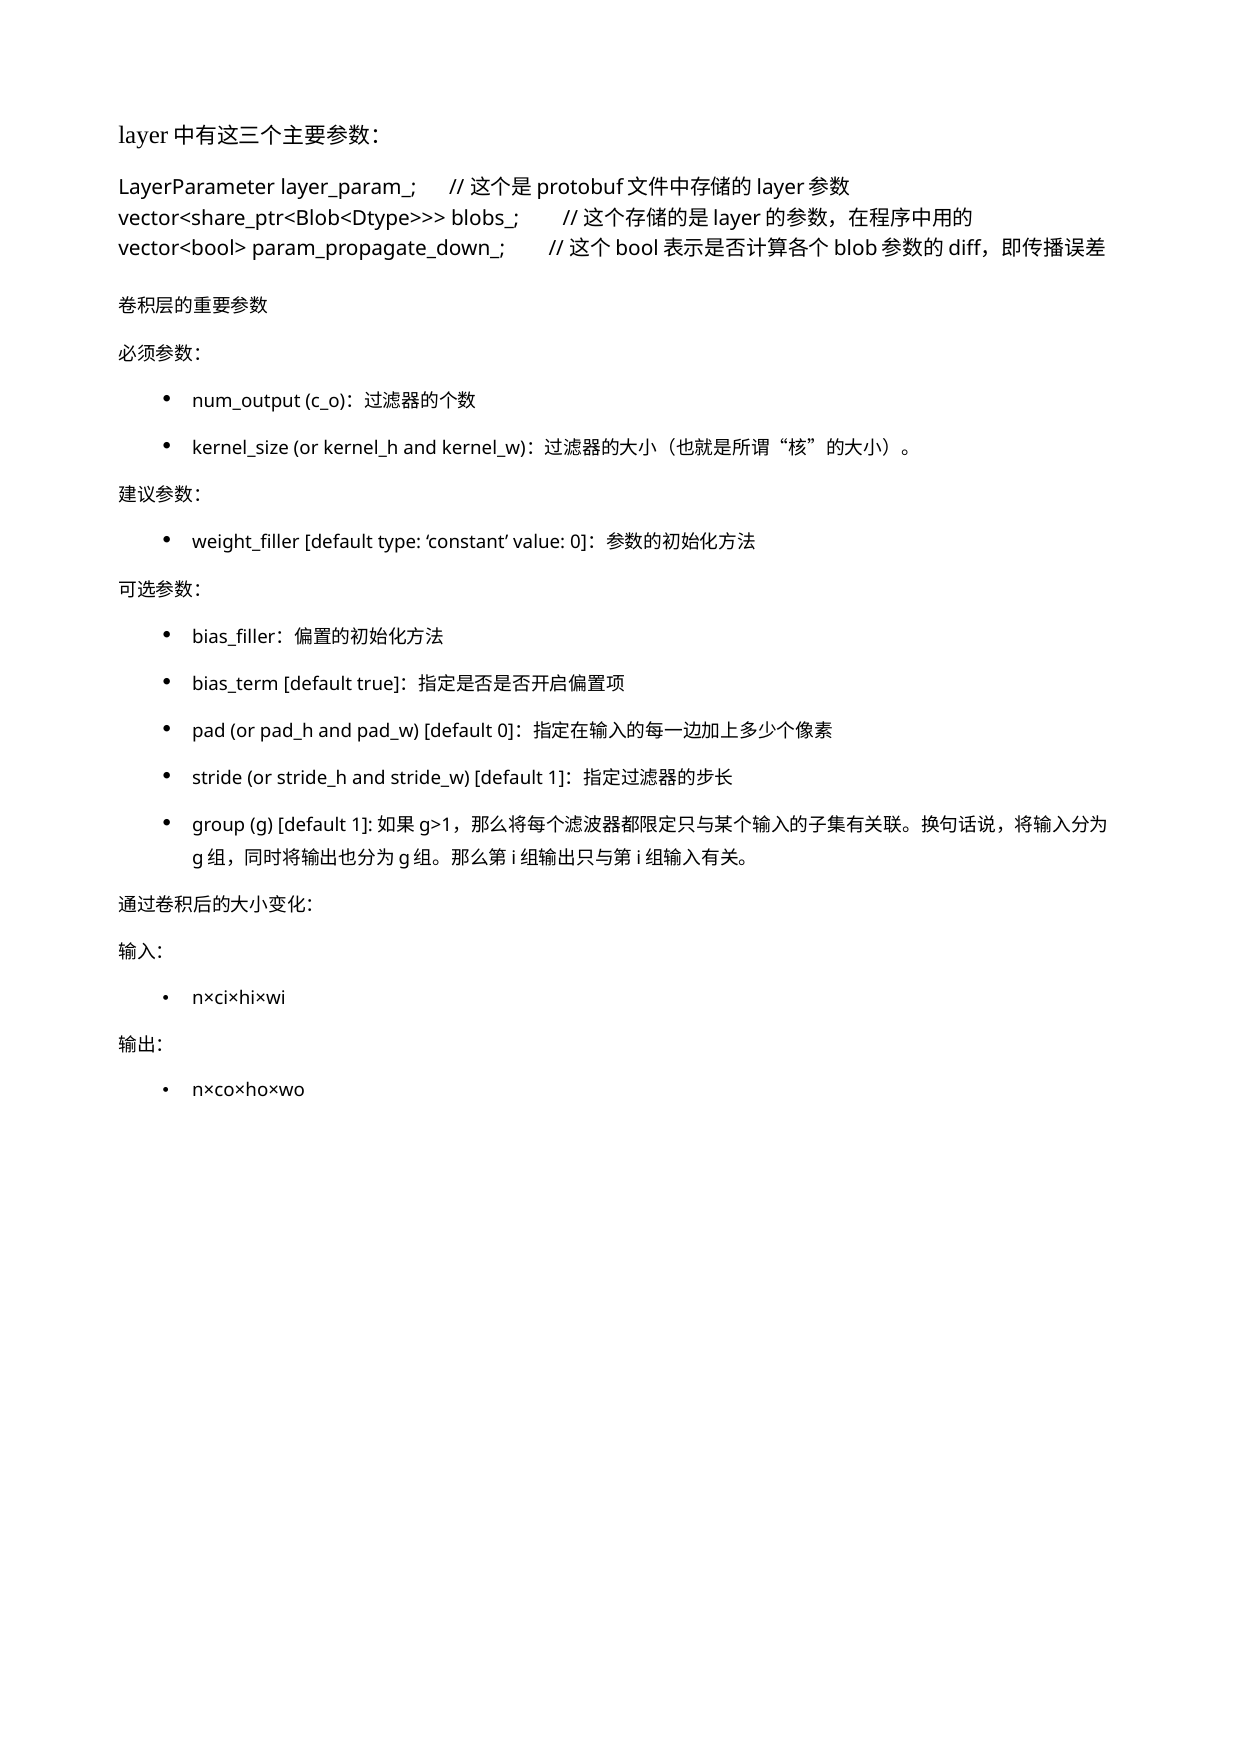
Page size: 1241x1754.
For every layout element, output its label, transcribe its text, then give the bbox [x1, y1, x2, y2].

text LayerParameter layer_param_; // 这个是protobuf文件中存储的layer参数 [118, 171, 1122, 201]
list kernel_size (or kernel_h and kernel_w)：过滤器的大小（也就是所谓“核”的大小）。 [162, 433, 1122, 460]
list stride (or stride_h and stride_w) [default 1]：指定过滤器的步长 [162, 763, 1122, 790]
list bias_filler：偏置的初始化方法 [162, 621, 1122, 648]
text 建议参数： [118, 480, 1122, 507]
list weight_filler [default type: ‘constant’ value: 0]：参数的初始化方法 [162, 527, 1122, 554]
list num_output (c_o)：过滤器的个数 [162, 385, 1122, 413]
list n×ci×hi×wi [162, 984, 1122, 1010]
text 输入： [118, 937, 1122, 964]
text 输出： [118, 1029, 1122, 1057]
text 必须参数： [118, 338, 1122, 365]
list n×co×ho×wo [162, 1077, 1122, 1102]
text layer中有这三个主要参数： [118, 118, 1122, 150]
list bias_term [default true]：指定是否是否开启偏置项 [162, 668, 1122, 696]
list group (g) [default 1]: 如果g>1，那么将每个滤波器都限定只与某个输入的子集有关联。换句话说，将输入分为g组，同时将输出也分为g组。那么第i组输出只与第i组输入有关。 [162, 810, 1122, 870]
list pad (or pad_h and pad_w) [default 0]：指定在输入的每一边加上多少个像素 [162, 716, 1122, 743]
text 通过卷积后的大小变化： [118, 890, 1122, 917]
text 卷积层的重要参数 [118, 291, 1122, 318]
text vector<bool> param_propagate_down_; // 这个bool表示是否计算各个blob参数的diff，即传播误差 [118, 231, 1122, 262]
text 可选参数： [118, 574, 1122, 601]
text vector<share_ptr<Blob<Dtype>>> blobs_; // 这个存储的是layer的参数，在程序中用的 [118, 201, 1122, 231]
